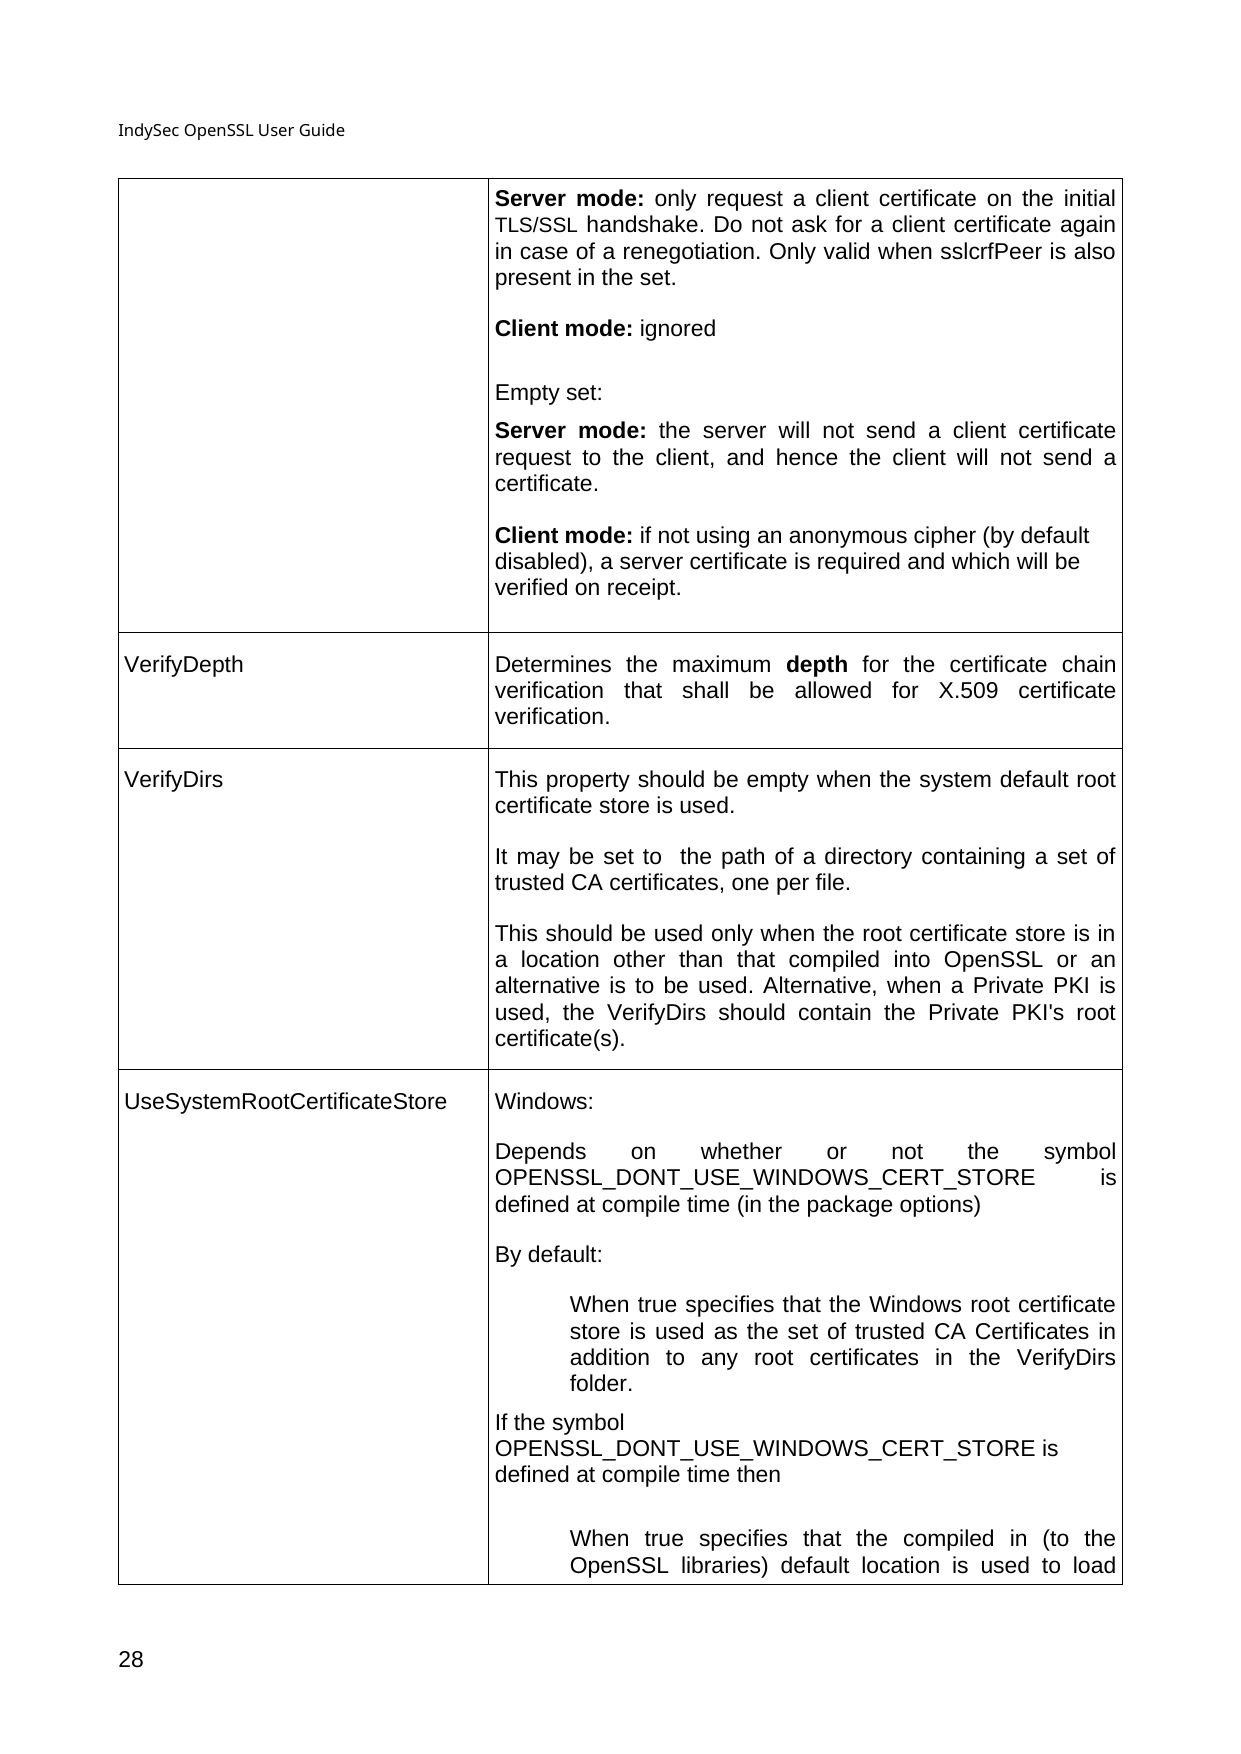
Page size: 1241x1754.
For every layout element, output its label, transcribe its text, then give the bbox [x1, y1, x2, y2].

table_cell VerifyDepth [119, 633, 488, 747]
table_cell UseSystemRootCertificateStore [119, 1070, 488, 1584]
table_cell Server mode: only request a client certificate on the initial TLS/SSL handshake. Do not ask for a client certificate again in case of a renegotiation. Only valid when sslcrfPeer is also present in the set. Client mode: ignored Empty set: Server mode: the server will not send a client certificate request to the client, and hence the client will not send a certificate. Client mode: if not using an anonymous cipher (by default disabled), a server certificate is required and which will be verified on receipt. [489, 179, 1122, 632]
table_cell [119, 179, 488, 632]
table_cell VerifyDirs [119, 749, 488, 1069]
table_cell Windows: Depends on whether or not the symbol OPENSSL_DONT_USE_WINDOWS_CERT_STORE is defined at compile time (in the package options) By default: When true specifies that the Windows root certificate store is used as the set of trusted CA Certificates in addition to any root certificates in the VerifyDirs folder. If the symbol OPENSSL_DONT_USE_WINDOWS_CERT_STORE is defined at compile time then When true specifies that the compiled in (to the OpenSSL libraries) default location is used to load [489, 1070, 1122, 1584]
table_cell Determines the maximum depth for the certificate chain verification that shall be allowed for X.509 certificate verification. [489, 633, 1122, 747]
table_cell This property should be empty when the system default root certificate store is used. It may be set to the path of a directory containing a set of trusted CA certificates, one per file. This should be used only when the root certificate store is in a location other than that compiled into OpenSSL or an alternative is to be used. Alternative, when a Private PKI is used, the VerifyDirs should contain the Private PKI's root certificate(s). [489, 749, 1122, 1069]
